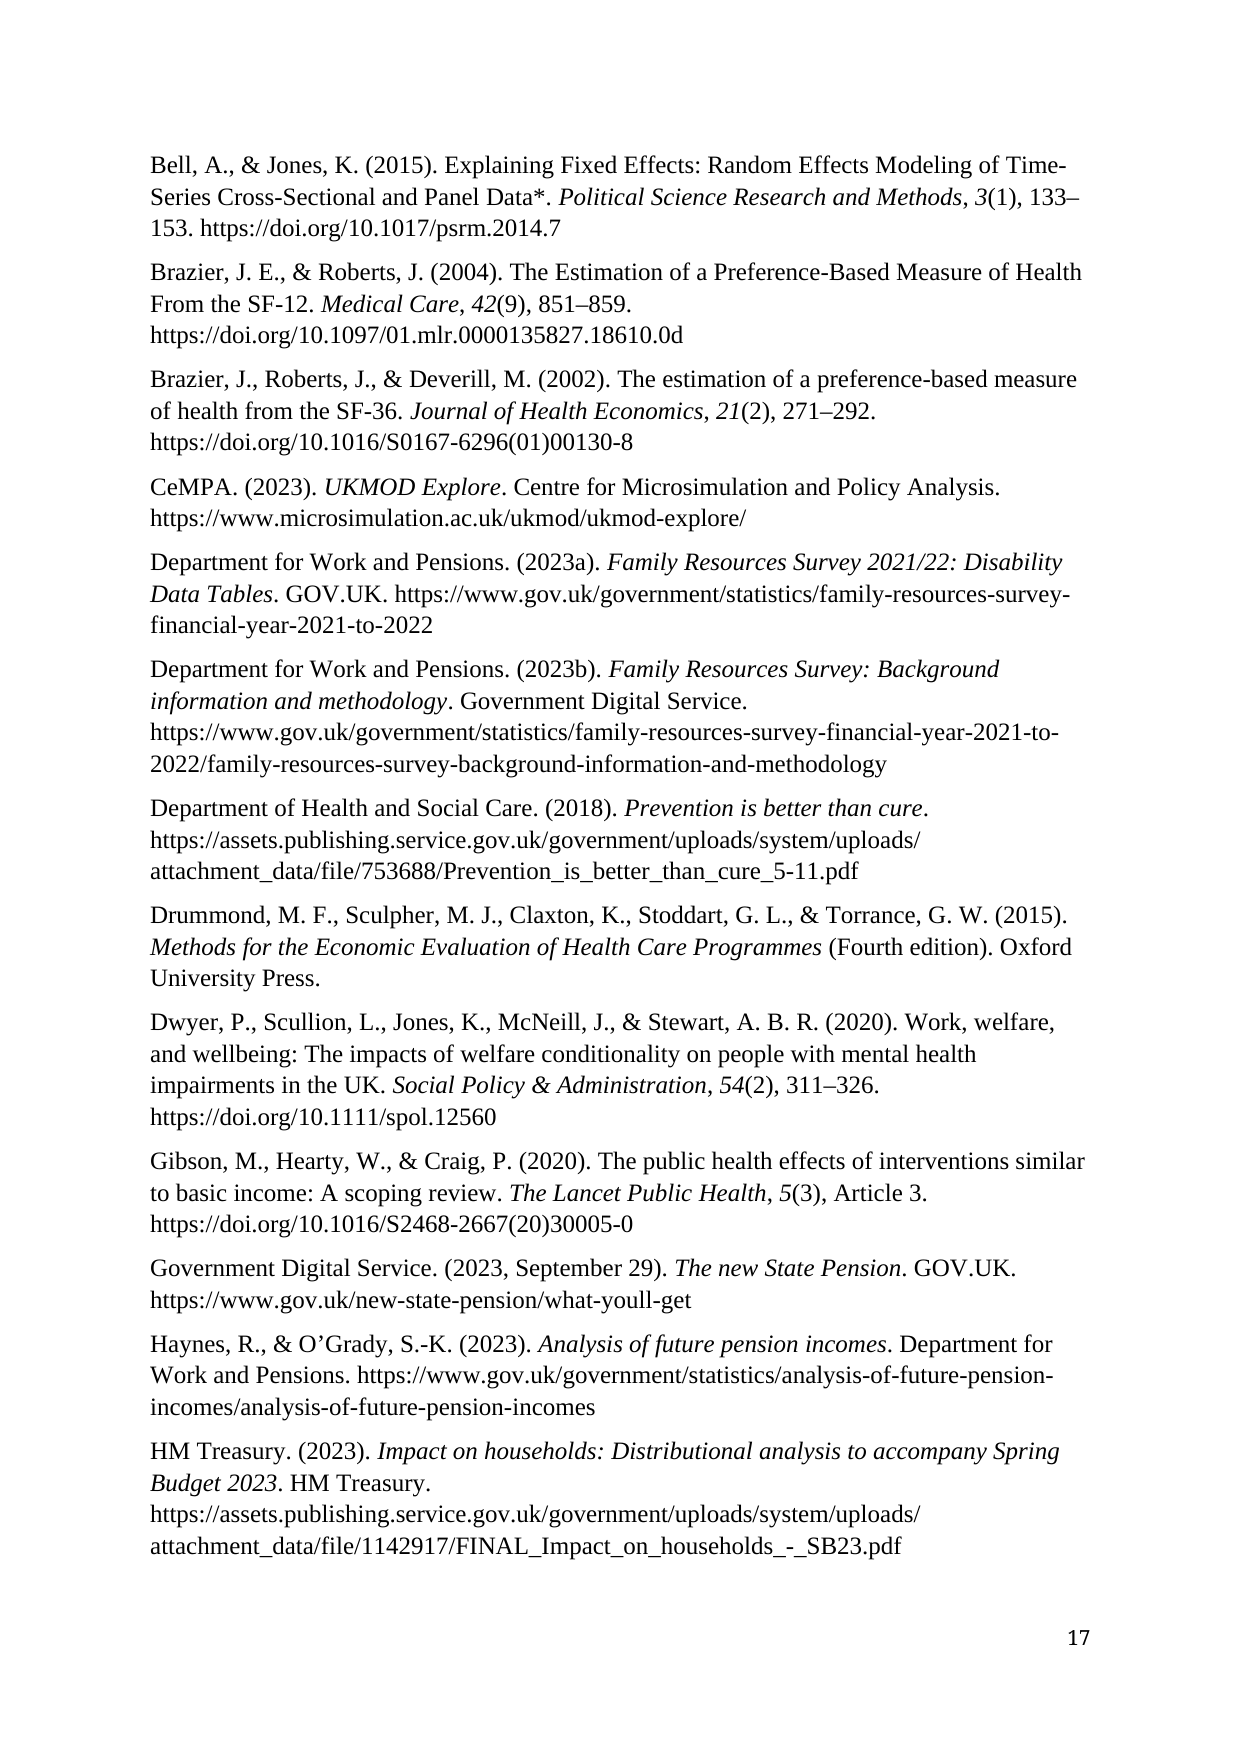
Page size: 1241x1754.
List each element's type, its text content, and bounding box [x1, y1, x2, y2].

text Haynes, R., & O’Grady, S.-K. (2023). Analysis of future pension incomes. Department for Work and Pensions. https://www.gov.uk/government/statistics/analysis-of-future-pension-incomes/analysis-of-future-pension-incomes [150, 1329, 1090, 1421]
text Department for Work and Pensions. (2023b). Family Resources Survey: Background information and methodology. Government Digital Service. https://www.gov.uk/government/statistics/family-resources-survey-financial-year-2021-to-2022/family-resources-survey-background-information-and-methodology [150, 654, 1090, 778]
text Brazier, J. E., & Roberts, J. (2004). The Estimation of a Preference-Based Measure of Health From the SF-12. Medical Care, 42(9), 851–859. https://doi.org/10.1097/01.mlr.0000135827.18610.0d [150, 257, 1090, 349]
text Bell, A., & Jones, K. (2015). Explaining Fixed Effects: Random Effects Modeling of Time-Series Cross-Sectional and Panel Data*. Political Science Research and Methods, 3(1), 133–153. https://doi.org/10.1017/psrm.2014.7 [150, 150, 1090, 242]
text Gibson, M., Hearty, W., & Craig, P. (2020). The public health effects of interventions similar to basic income: A scoping review. The Lancet Public Health, 5(3), Article 3. https://doi.org/10.1016/S2468-2667(20)30005-0 [150, 1146, 1090, 1238]
text CeMPA. (2023). UKMOD Explore. Centre for Microsimulation and Policy Analysis. https://www.microsimulation.ac.uk/ukmod/ukmod-explore/ [150, 472, 1090, 532]
text Department for Work and Pensions. (2023a). Family Resources Survey 2021/22: Disability Data Tables. GOV.UK. https://www.gov.uk/government/statistics/family-resources-survey-financial-year-2021-to-2022 [150, 547, 1090, 639]
text Brazier, J., Roberts, J., & Deverill, M. (2002). The estimation of a preference-based measure of health from the SF-36. Journal of Health Economics, 21(2), 271–292. https://doi.org/10.1016/S0167-6296(01)00130-8 [150, 364, 1090, 456]
text Dwyer, P., Scullion, L., Jones, K., McNeill, J., & Stewart, A. B. R. (2020). Work, welfare, and wellbeing: The impacts of welfare conditionality on people with mental health impairments in the UK. Social Policy & Administration, 54(2), 311–326. https://doi.org/10.1111/spol.12560 [150, 1007, 1090, 1131]
text HM Treasury. (2023). Impact on households: Distributional analysis to accompany Spring Budget 2023. HM Treasury. https://assets.publishing.service.gov.uk/government/uploads/system/uploads/attachment_data/file/1142917/FINAL_Impact_on_households_-_SB23.pdf [150, 1436, 1090, 1560]
text Government Digital Service. (2023, September 29). The new State Pension. GOV.UK. https://www.gov.uk/new-state-pension/what-youll-get [150, 1253, 1090, 1314]
text Department of Health and Social Care. (2018). Prevention is better than cure. https://assets.publishing.service.gov.uk/government/uploads/system/uploads/attachment_data/file/753688/Prevention_is_better_than_cure_5-11.pdf [150, 793, 1090, 885]
text Drummond, M. F., Sculpher, M. J., Claxton, K., Stoddart, G. L., & Torrance, G. W. (2015). Methods for the Economic Evaluation of Health Care Programmes (Fourth edition). Oxford University Press. [150, 900, 1090, 992]
